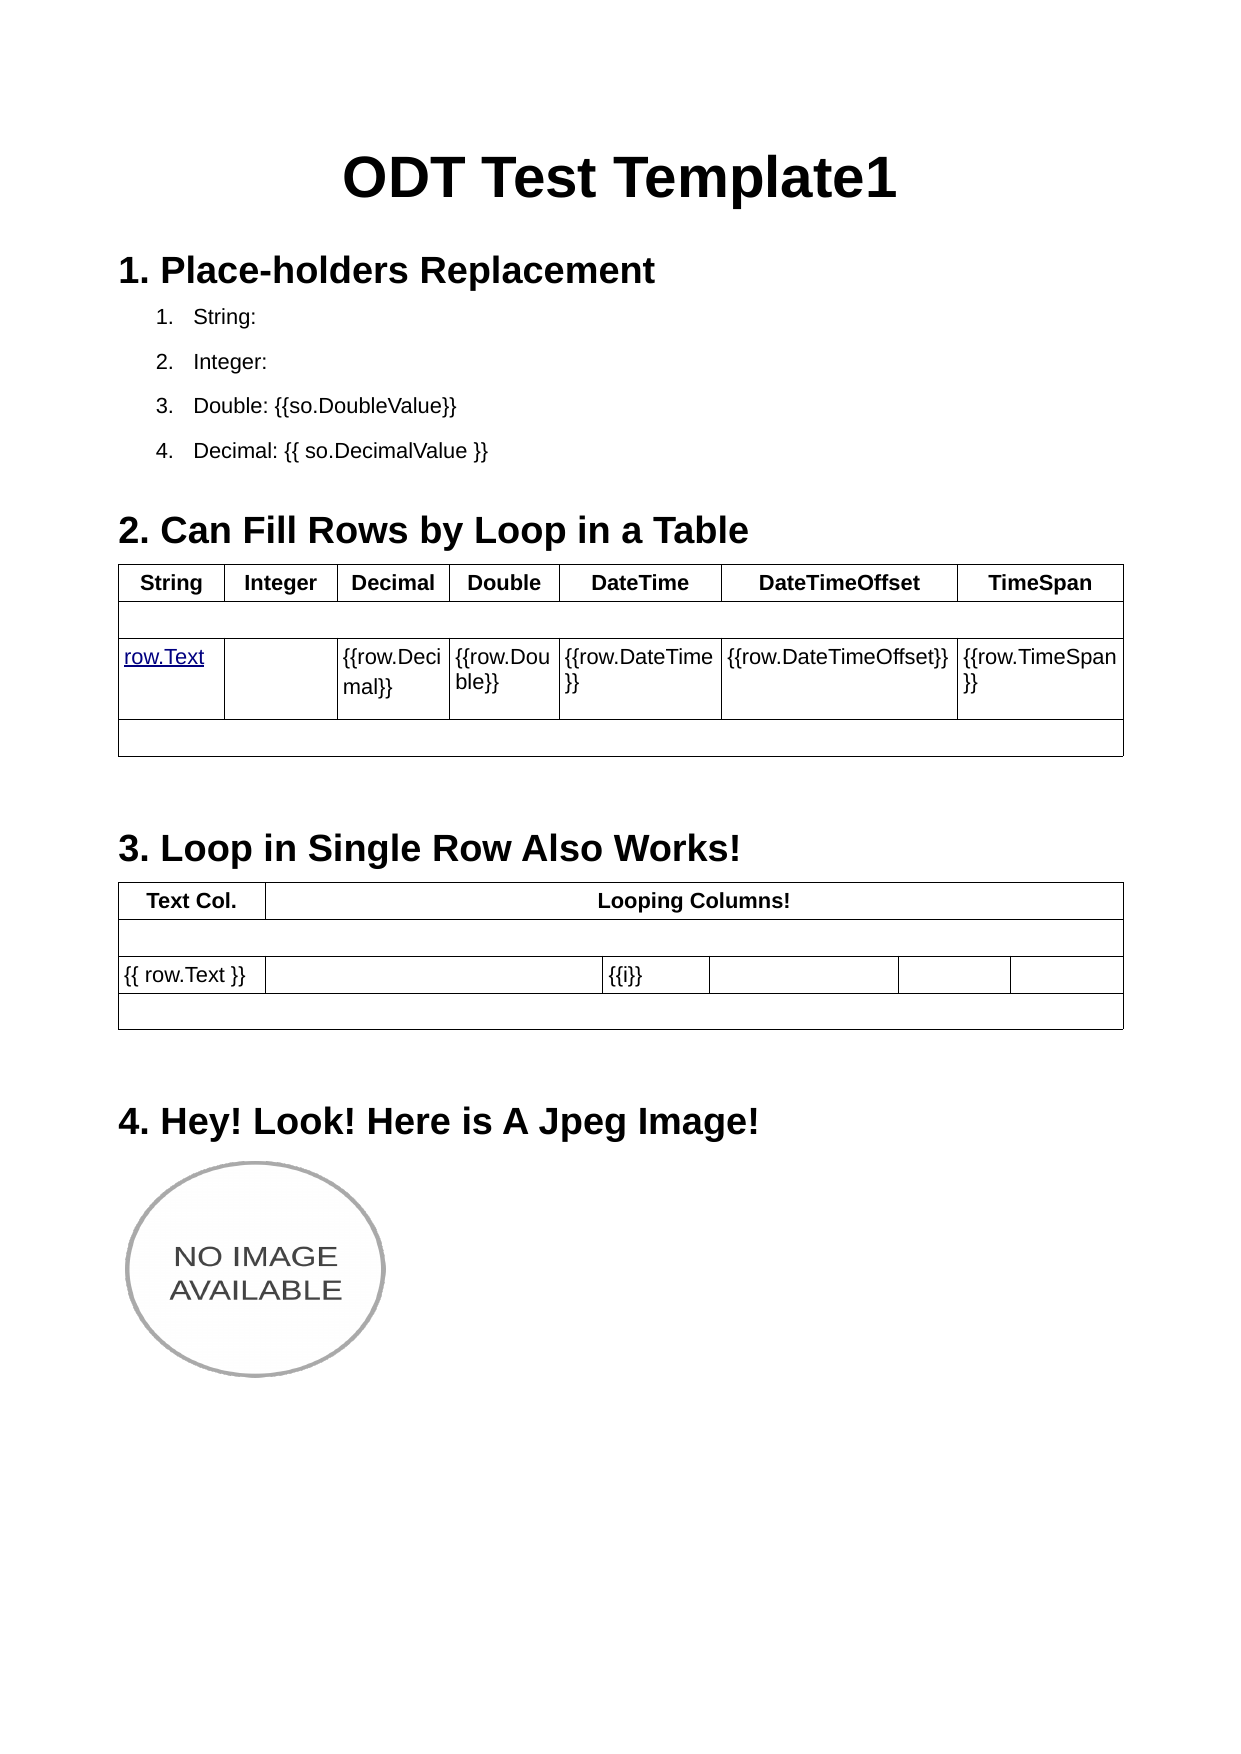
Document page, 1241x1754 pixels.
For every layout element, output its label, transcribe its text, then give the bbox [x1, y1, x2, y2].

table_cell {{row.DateTimeOffset}} [722, 639, 957, 719]
table_cell {{row.TimeSpan}} [958, 639, 1123, 719]
table_cell <$row.Integer> [225, 639, 337, 719]
table_cell <@endfor> [710, 957, 898, 992]
list Decimal: {{ so.DecimalValue }} [156, 438, 1122, 463]
table_cell [899, 957, 1010, 992]
table_cell <@for row in table1.Rows> [119, 920, 1123, 956]
table_cell <@endfor> [119, 994, 1123, 1029]
table_header DateTime [560, 565, 721, 601]
table_cell <@for i in row.Integers> [266, 957, 602, 992]
table_cell <@endfor> [119, 720, 1123, 756]
subtitle 2. Can Fill Rows by Loop in a Table [118, 508, 1122, 552]
table_cell {{ row.Text }} [119, 957, 265, 992]
list Double: {{so.DoubleValue}} [156, 393, 1122, 419]
table_cell {{i}} [603, 957, 709, 992]
table_cell row.Text [119, 639, 224, 719]
table_header TimeSpan [958, 565, 1123, 601]
table_header String [119, 565, 224, 601]
table_cell {{row.Double}} [450, 639, 559, 719]
subtitle 4. Hey! Look! Here is A Jpeg Image! [118, 1099, 1122, 1143]
subtitle 1. Place-holders Replacement [118, 248, 1122, 291]
table_header Decimal [338, 565, 449, 601]
table_header DateTimeOffset [722, 565, 957, 601]
table_header Integer [225, 565, 337, 601]
table_cell {{row.Decimal}} [338, 639, 449, 719]
subtitle 3. Loop in Single Row Also Works! [118, 826, 1122, 869]
table_cell {{row.DateTime}} [560, 639, 721, 719]
table_header Looping Columns! [266, 883, 1123, 919]
title ODT Test Template1 [118, 143, 1122, 210]
picture [118, 1155, 392, 1383]
table_header Double [450, 565, 559, 601]
table_cell <@for row in table1.Rows> [119, 602, 1123, 638]
table_header Text Col. [119, 883, 265, 919]
list Integer: <$so.IntegerValue> [156, 349, 1122, 374]
table_cell [1011, 957, 1123, 992]
list String: <$so.StringValue> [156, 304, 1122, 329]
